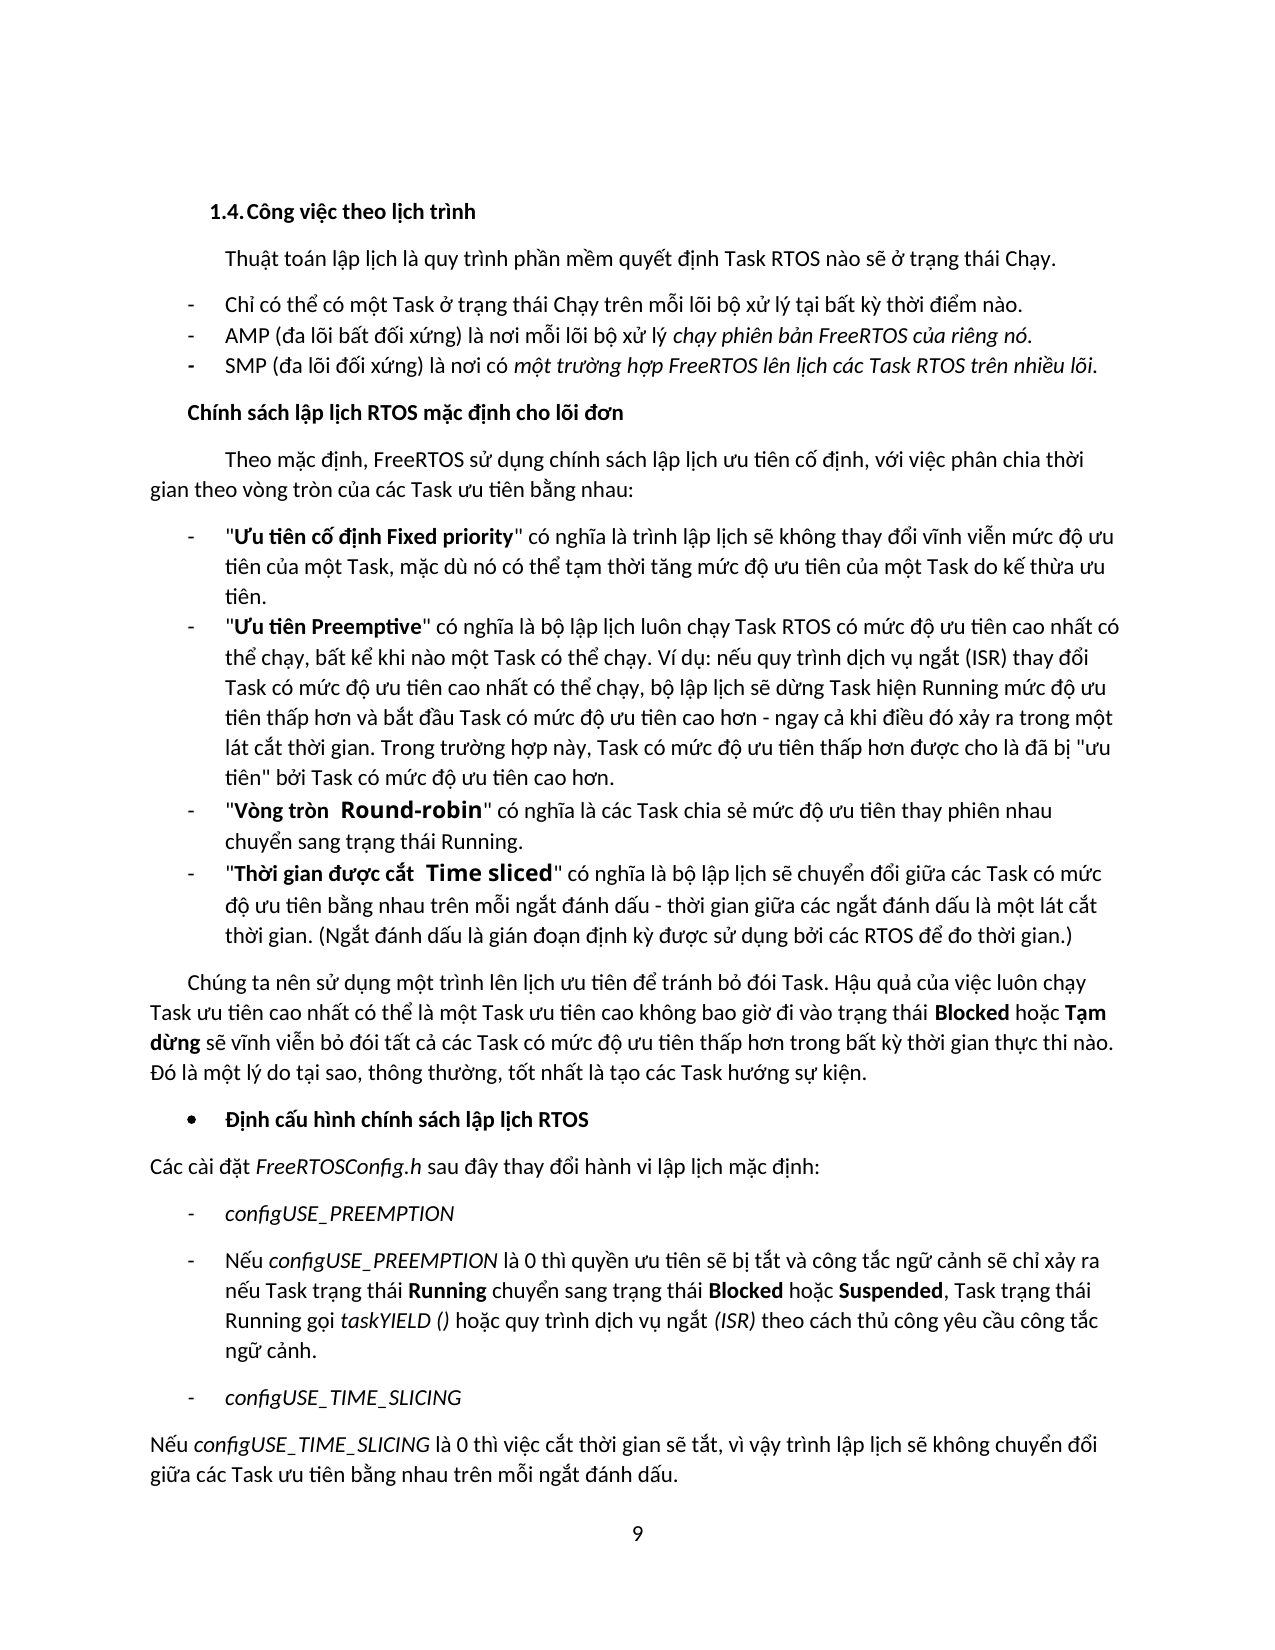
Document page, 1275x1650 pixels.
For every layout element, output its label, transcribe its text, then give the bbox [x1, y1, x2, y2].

list Nếu configUSE_PREEMPTION là 0 thì quyền ưu tiên sẽ bị tắt và công tắc ngữ cảnh sẽ chỉ xảy ra nếu Task trạng thái Running chuyển sang trạng thái Blocked hoặc Suspended, Task trạng thái Running gọi taskYIELD () hoặc quy trình dịch vụ ngắt (ISR) theo cách thủ công yêu cầu công tắc ngữ cảnh. [187, 1246, 1125, 1365]
text Các cài đặt FreeRTOSConfig.h sau đây thay đổi hành vi lập lịch mặc định: [150, 1152, 1125, 1180]
text Theo mặc định, FreeRTOS sử dụng chính sách lập lịch ưu tiên cố định, với việc phân chia thời gian theo vòng tròn của các Task ưu tiên bằng nhau: [150, 445, 1125, 503]
subtitle Công việc theo lịch trình [209, 197, 1125, 225]
text Chính sách lập lịch RTOS mặc định cho lõi đơn [187, 398, 1125, 426]
list SMP (đa lõi đối xứng) là nơi có một trường hợp FreeRTOS lên lịch các Task RTOS trên nhiều lõi. [187, 351, 1125, 379]
text Chúng ta nên sử dụng một trình lên lịch ưu tiên để tránh bỏ đói Task. Hậu quả của việc luôn chạy Task ưu tiên cao nhất có thể là một Task ưu tiên cao không bao giờ đi vào trạng thái Blocked hoặc Tạm dừng sẽ vĩnh viễn bỏ đói tất cả các Task có mức độ ưu tiên thấp hơn trong bất kỳ thời gian thực thi nào. Đó là một lý do tại sao, thông thường, tốt nhất là tạo các Task hướng sự kiện. [150, 968, 1125, 1087]
list Chỉ có thể có một Task ở trạng thái Chạy trên mỗi lõi bộ xử lý tại bất kỳ thời điểm nào. [187, 291, 1125, 319]
list "Vòng tròn Round-robin" có nghĩa là các Task chia sẻ mức độ ưu tiên thay phiên nhau chuyển sang trạng thái Running. [187, 794, 1125, 855]
list Định cấu hình chính sách lập lịch RTOS [187, 1105, 1125, 1133]
list configUSE_TIME_SLICING [187, 1383, 1125, 1412]
list configUSE_PREEMPTION [187, 1199, 1125, 1227]
text Thuật toán lập lịch là quy trình phần mềm quyết định Task RTOS nào sẽ ở trạng thái Chạy. [150, 244, 1125, 272]
list "Thời gian được cắt Time sliced" có nghĩa là bộ lập lịch sẽ chuyển đổi giữa các Task có mức độ ưu tiên bằng nhau trên mỗi ngắt đánh dấu - thời gian giữa các ngắt đánh dấu là một lát cắt thời gian. (Ngắt đánh dấu là gián đoạn định kỳ được sử dụng bởi các RTOS để đo thời gian.) [187, 857, 1125, 949]
list "Ưu tiên Preemptive" có nghĩa là bộ lập lịch luôn chạy Task RTOS có mức độ ưu tiên cao nhất có thể chạy, bất kể khi nào một Task có thể chạy. Ví dụ: nếu quy trình dịch vụ ngắt (ISR) thay đổi Task có mức độ ưu tiên cao nhất có thể chạy, bộ lập lịch sẽ dừng Task hiện Running mức độ ưu tiên thấp hơn và bắt đầu Task có mức độ ưu tiên cao hơn - ngay cả khi điều đó xảy ra trong một lát cắt thời gian. Trong trường hợp này, Task có mức độ ưu tiên thấp hơn được cho là đã bị "ưu tiên" bởi Task có mức độ ưu tiên cao hơn. [187, 612, 1125, 792]
list "Ưu tiên cố định Fixed priority" có nghĩa là trình lập lịch sẽ không thay đổi vĩnh viễn mức độ ưu tiên của một Task, mặc dù nó có thể tạm thời tăng mức độ ưu tiên của một Task do kế thừa ưu tiên. [187, 522, 1125, 610]
list AMP (đa lõi bất đối xứng) là nơi mỗi lõi bộ xử lý chạy phiên bản FreeRTOS của riêng nó. [187, 321, 1125, 349]
text Nếu configUSE_TIME_SLICING là 0 thì việc cắt thời gian sẽ tắt, vì vậy trình lập lịch sẽ không chuyển đổi giữa các Task ưu tiên bằng nhau trên mỗi ngắt đánh dấu. [150, 1430, 1125, 1489]
